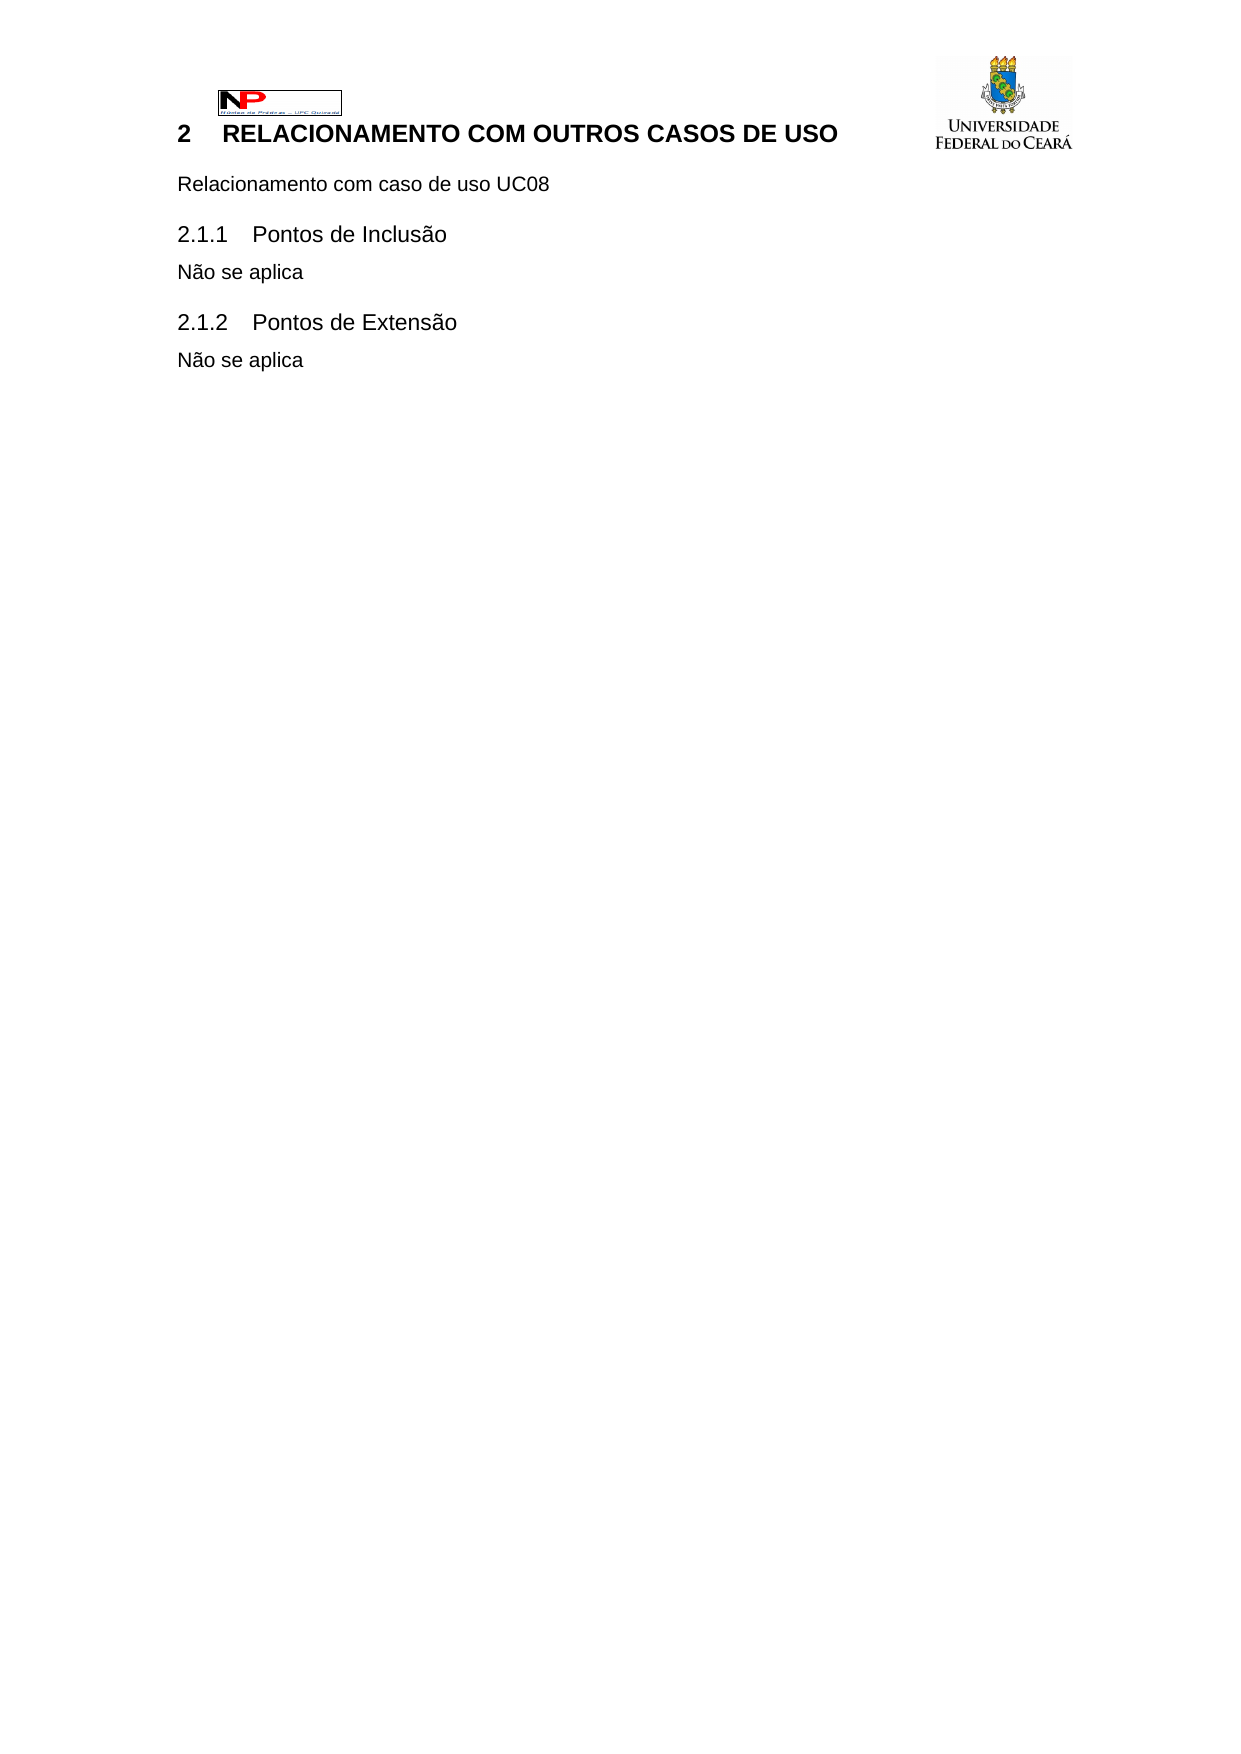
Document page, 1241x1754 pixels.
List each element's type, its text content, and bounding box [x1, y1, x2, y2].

picture [935, 56, 1074, 151]
subtitle Pontos de Inclusão [177, 221, 1104, 248]
list Não se aplica [177, 348, 1104, 372]
subtitle Pontos de Extensão [177, 309, 1104, 335]
subtitle Relacionamento com Outros Casos de Uso [177, 118, 935, 147]
subtitle [1074, 118, 1104, 147]
list Relacionamento com caso de uso UC08 [177, 172, 1104, 196]
list Não se aplica [177, 260, 1104, 284]
picture [219, 91, 341, 115]
